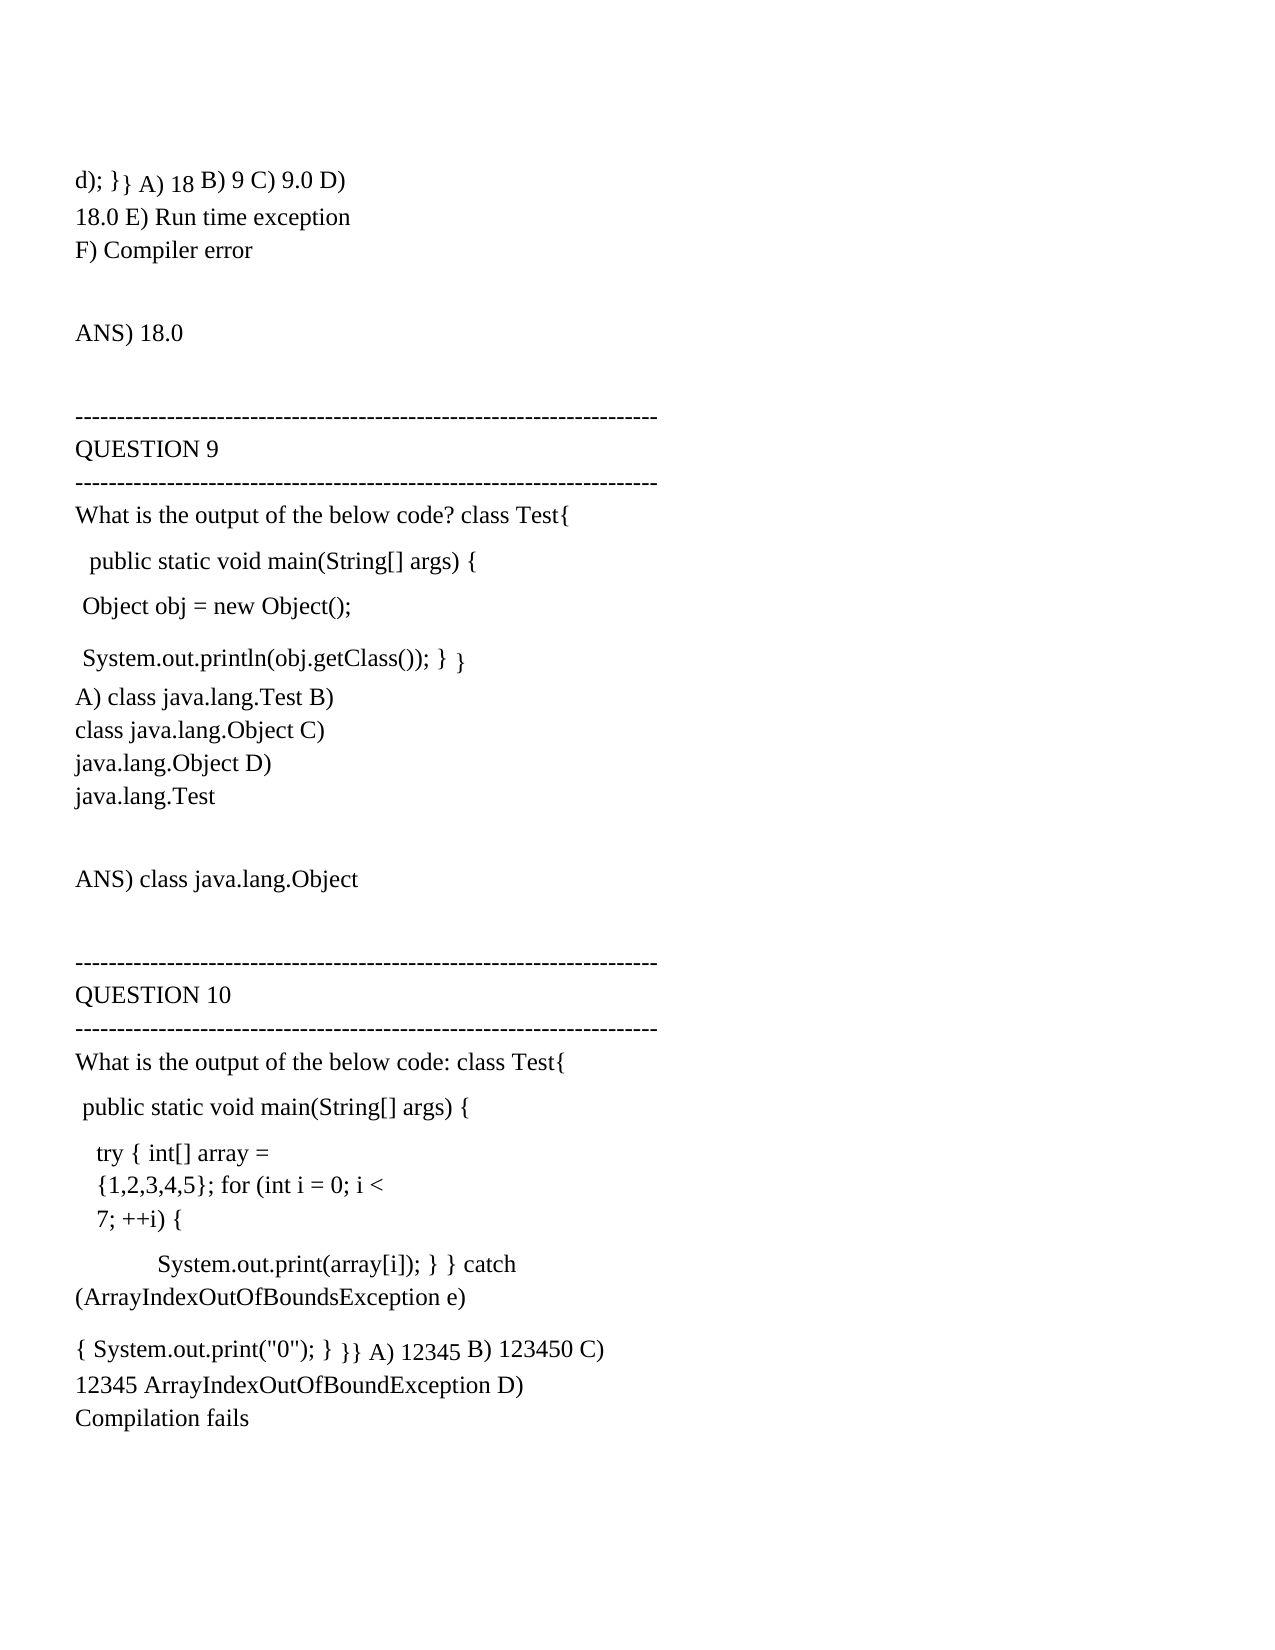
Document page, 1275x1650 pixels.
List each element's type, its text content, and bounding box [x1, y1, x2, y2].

text d); }} A) 18 B) 9 C) 9.0 D) 18.0 E) Run time exception F) Compiler error [75, 150, 369, 264]
text ANS) class java.lang.Object [75, 864, 421, 893]
text Object obj = new Object(); System.out.println(obj.getClass()); } } [82, 591, 509, 675]
text public static void main(String[] args) { [82, 1092, 529, 1121]
text ---------------------------------------------------------------------- QUESTION 10 ---------------------------------------------------------------------- What is the output of the below code: class Test{ [75, 947, 693, 1075]
text System.out.print(array[i]); } } catch (ArrayIndexOutOfBoundsException e) { System.out.print("0"); } }} A) 12345 B) 123450 C) 12345 ArrayIndexOutOfBoundException D) Compilation fails [75, 1249, 648, 1432]
text try { int[] array = {1,2,3,4,5}; for (int i = 0; i < 7; ++i) { [96, 1138, 392, 1232]
text public static void main(String[] args) { [89, 546, 536, 574]
text A) class java.lang.Test B) class java.lang.Object C) java.lang.Object D) java.lang.Test [75, 682, 386, 810]
text ANS) 18.0 [75, 318, 226, 347]
text ---------------------------------------------------------------------- QUESTION 9 ---------------------------------------------------------------------- What is the output of the below code? class Test{ [75, 401, 693, 529]
